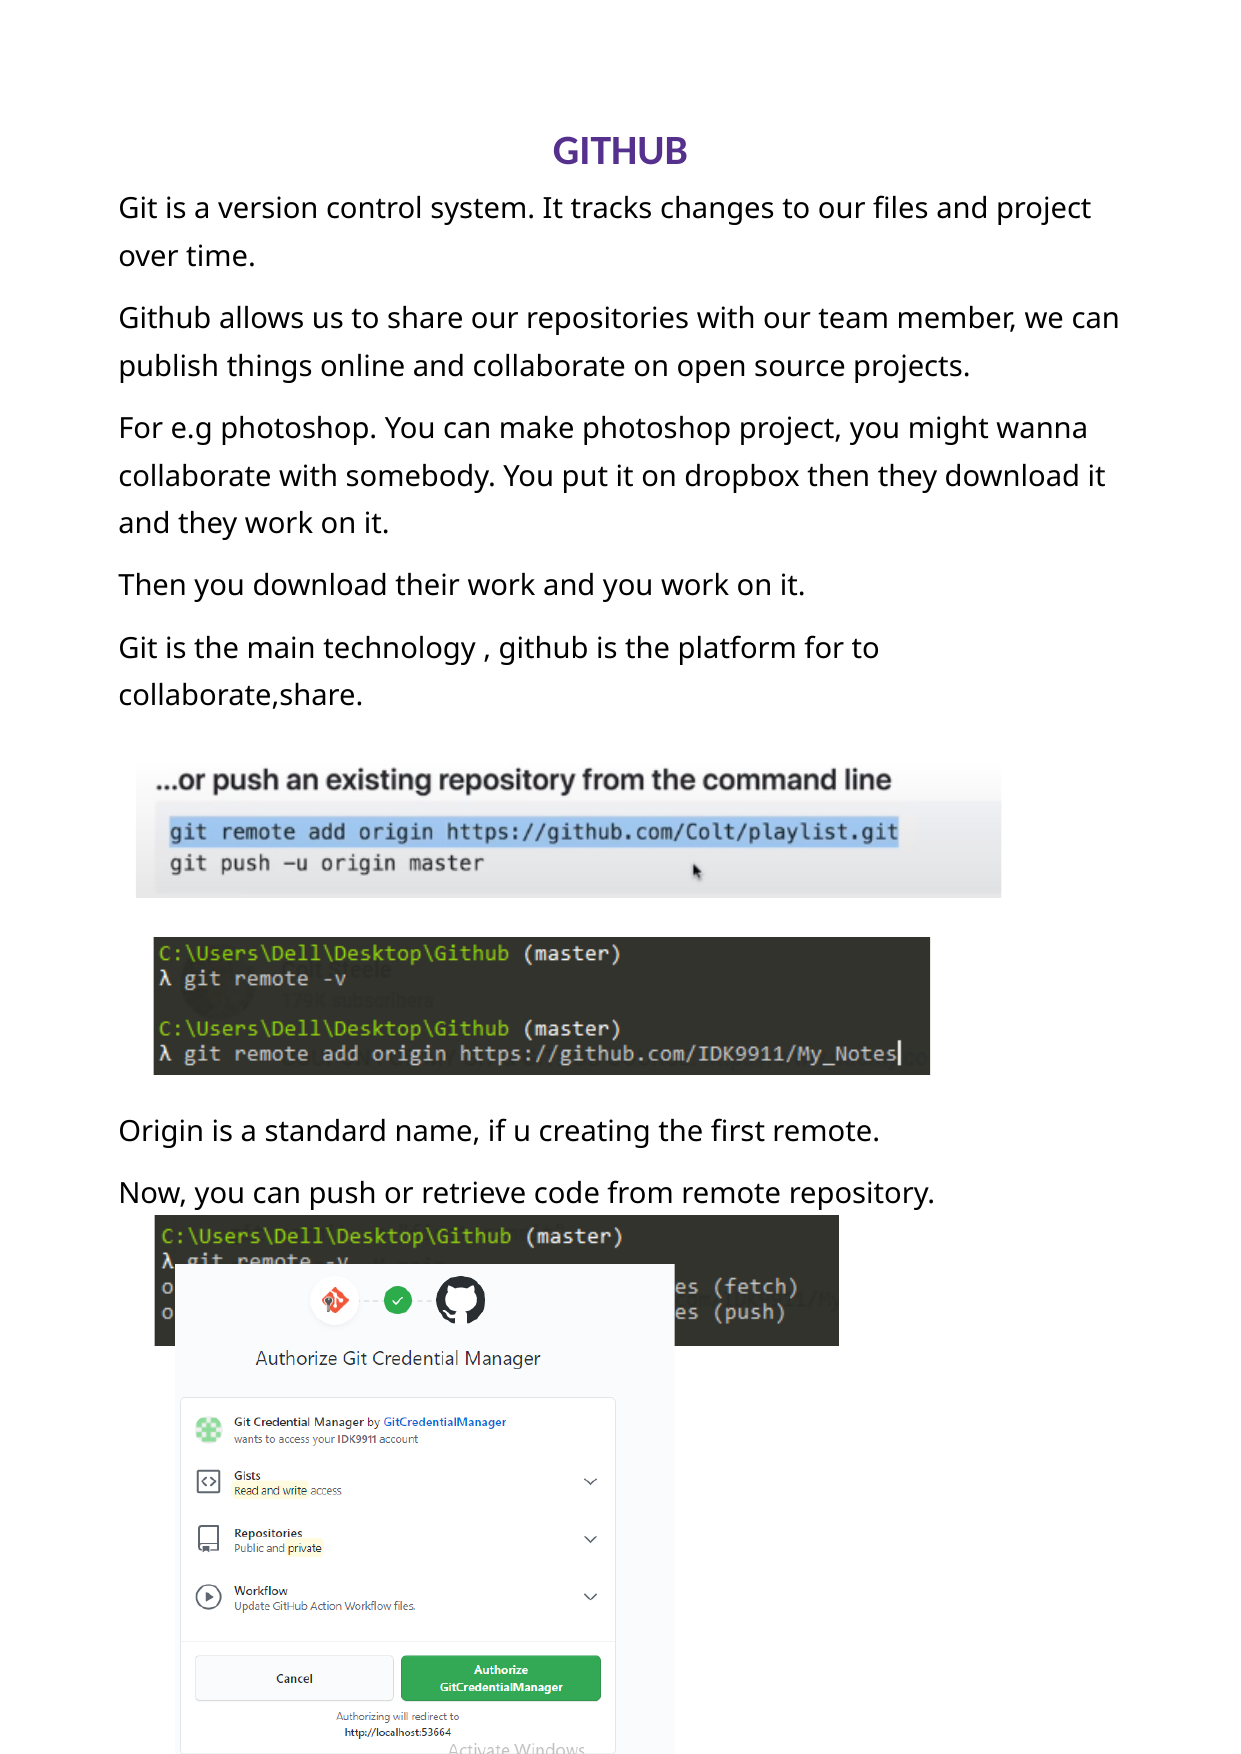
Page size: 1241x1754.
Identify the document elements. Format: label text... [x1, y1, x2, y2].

picture [153, 937, 931, 1075]
text Git is the main technology , github is the platform for to collaborate,share. [118, 627, 1122, 714]
subtitle GITHUB [118, 124, 1122, 175]
text Now, you can push or retrieve code from remote repository. [118, 1172, 1122, 1212]
text Git is a version control system. It tracks changes to our files and project over time. [118, 188, 1122, 275]
text Github allows us to share our repositories with our team member, we can publish things online and collaborate on open source projects. [118, 297, 1122, 385]
picture [154, 1215, 839, 1754]
picture [135, 736, 1002, 898]
text Origin is a standard name, if u creating the first remote. [118, 1110, 1122, 1149]
text Then you download their work and you work on it. [118, 565, 1122, 604]
text For e.g photoshop. You can make photoshop project, you might wanna collaborate with somebody. You put it on dropbox then they download it and they work on it. [118, 407, 1122, 542]
